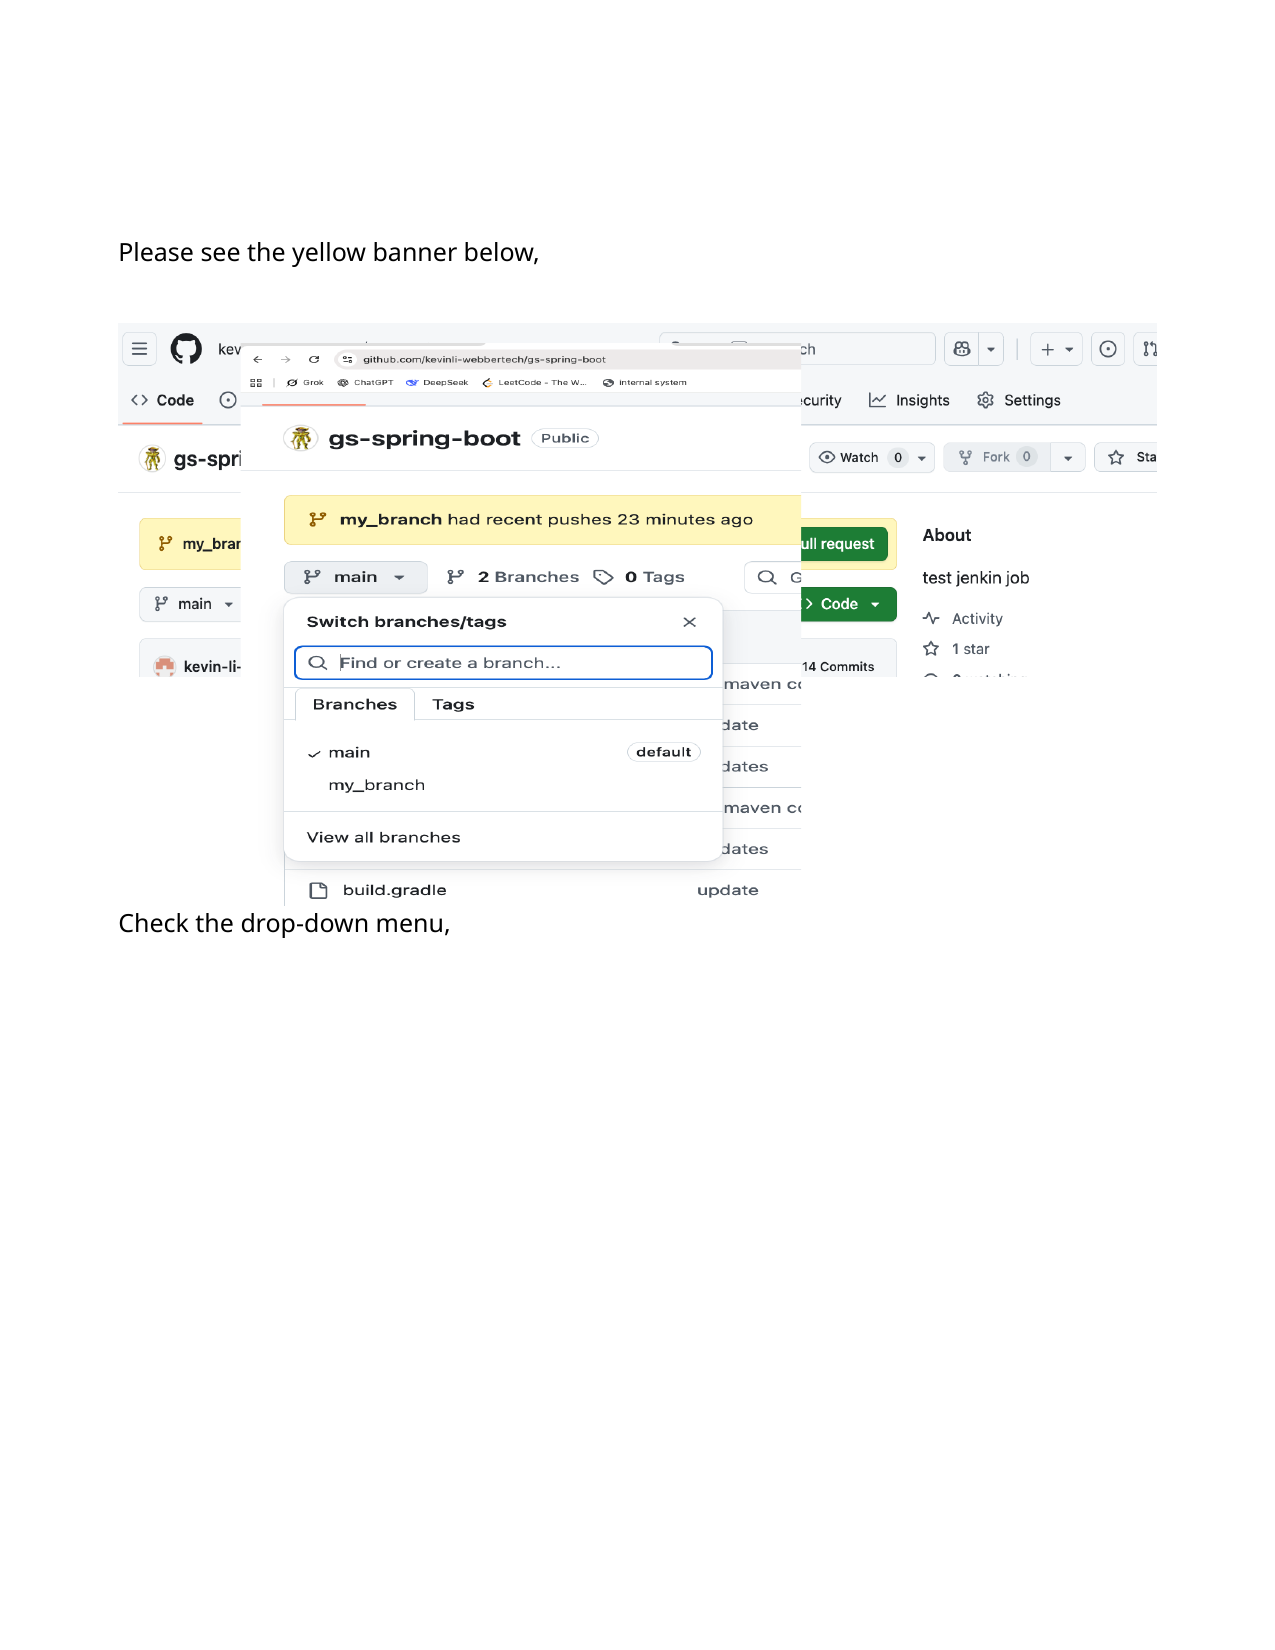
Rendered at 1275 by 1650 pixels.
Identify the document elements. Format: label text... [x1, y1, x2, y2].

picture [118, 323, 1157, 906]
text [118, 303, 1157, 323]
text Please see the yellow banner below, [118, 234, 1157, 268]
text Check the drop-down menu, [118, 677, 1157, 939]
